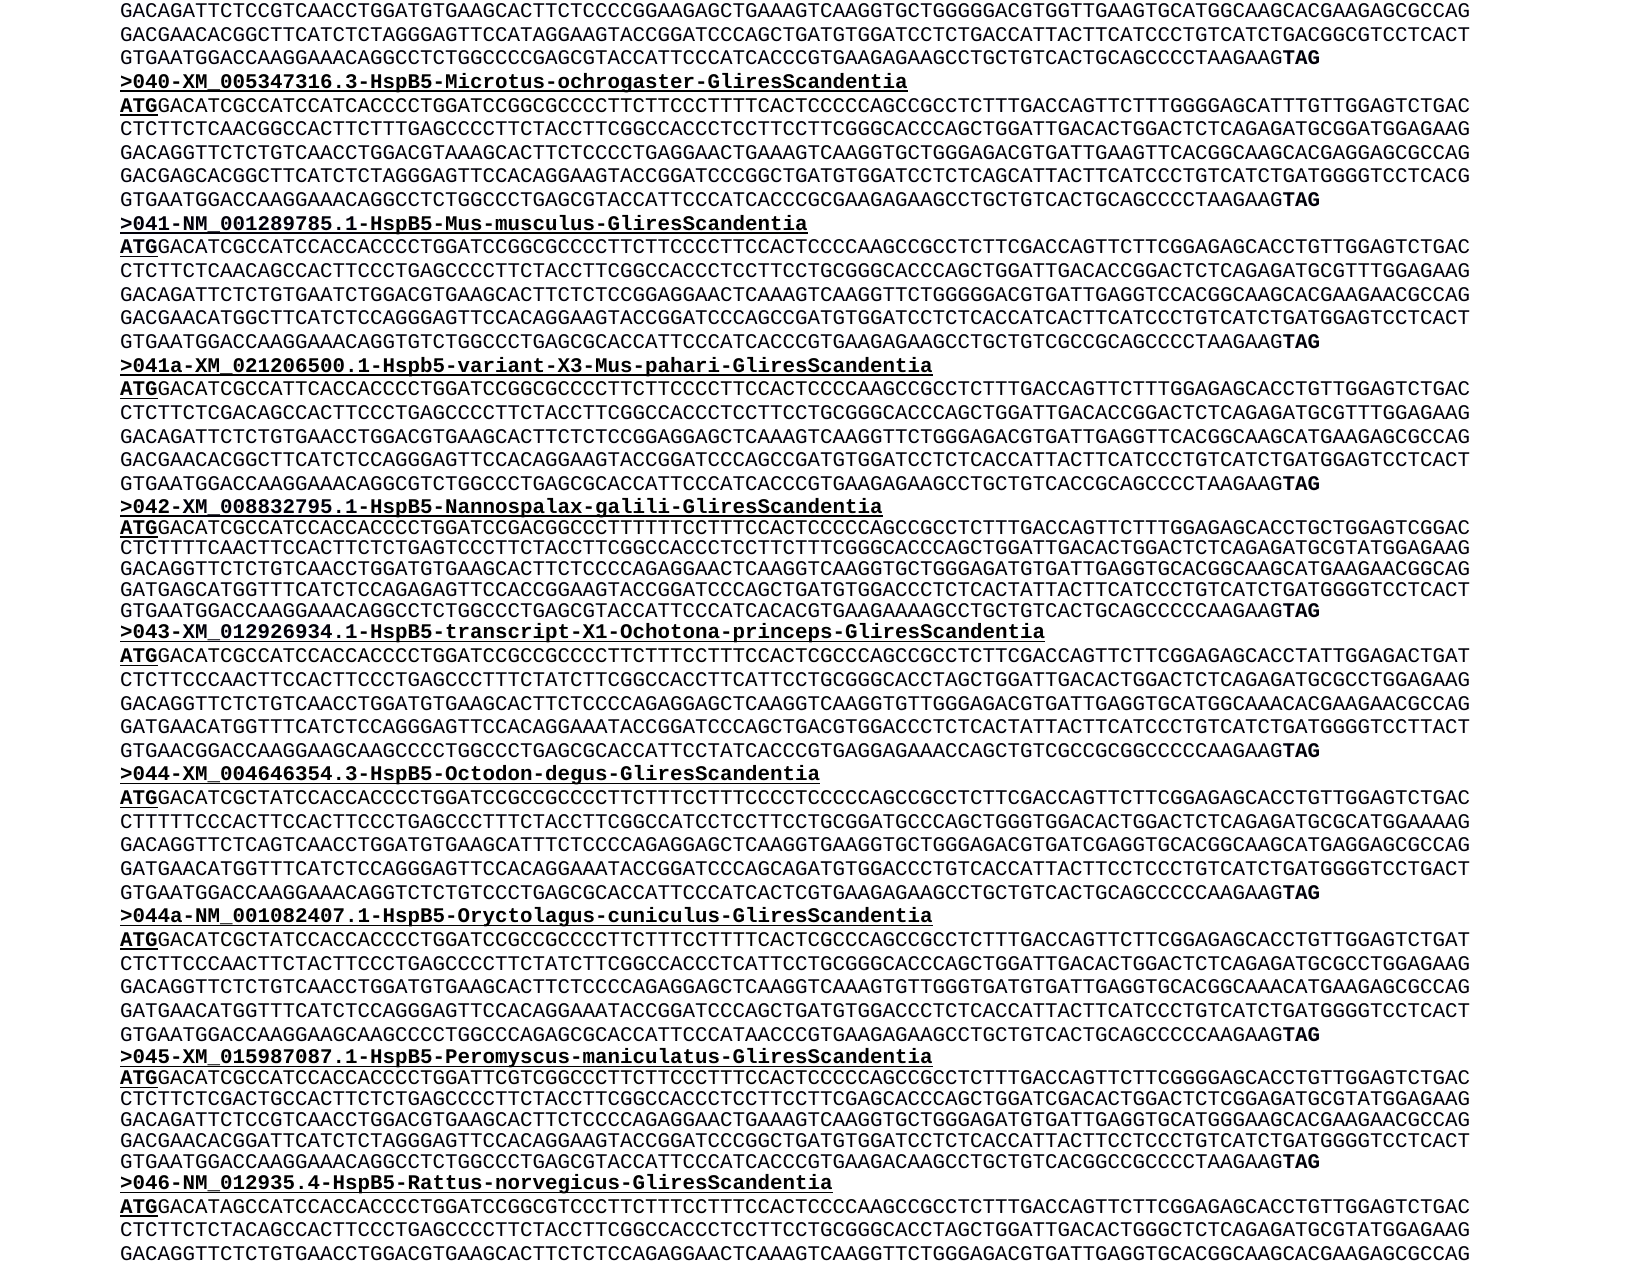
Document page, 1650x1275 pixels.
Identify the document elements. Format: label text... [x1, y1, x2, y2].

text >041-NM_001289785.1-HspB5-Mus-musculus-GliresScandentia [120, 213, 1470, 236]
text ATGGACATCGCTATCCACCACCCCTGGATCCGCCGCCCCTTCTTTCCTTTTCACTCGCCCAGCCGCCTCTTTGACCAGTTCTTCGGAGAGCACCTGTTGGAGTCTGATCTCTTCCCAACTTCTACTTCCCTGAGCCCCTTCTATCTTCGGCCACCCTCATTCCTGCGGGCACCCAGCTGGATTGACACTGGACTCTCAGAGATGCGCCTGGAGAAGGACAGGTTCTCTGTCAACCTGGATGTGAAGCACTTCTCCCCAGAGGAGCTCAAGGTCAAAGTGTTGGGTGATGTGATTGAGGTGCACGGCAAACATGAAGAGCGCCAGGATGAACATGGTTTCATCTCCAGGGAGTTCCACAGGAAATACCGGATCCCAGCTGATGTGGACCCTCTCACCATTACTTCATCCCTGTCATCTGATGGGGTCCTCACTGTGAATGGACCAAGGAAGCAAGCCCCTGGCCCAGAGCGCACCATTCCCATAACCCGTGAAGAGAAGCCTGCTGTCACTGCAGCCCCCAAGAAGTAG [120, 929, 1470, 1047]
text ATGGACATCGCCATCCACCACCCCTGGATCCGACGGCCCTTTTTTCCTTTCCACTCCCCCAGCCGCCTCTTTGACCAGTTCTTTGGAGAGCACCTGCTGGAGTCGGACCTCTTTTCAACTTCCACTTCTCTGAGTCCCTTCTACCTTCGGCCACCCTCCTTCTTTCGGGCACCCAGCTGGATTGACACTGGACTCTCAGAGATGCGTATGGAGAAGGACAGGTTCTCTGTCAACCTGGATGTGAAGCACTTCTCCCCAGAGGAACTCAAGGTCAAGGTGCTGGGAGATGTGATTGAGGTGCACGGCAAGCATGAAGAACGGCAGGATGAGCATGGTTTCATCTCCAGAGAGTTCCACCGGAAGTACCGGATCCCAGCTGATGTGGACCCTCTCACTATTACTTCATCCCTGTCATCTGATGGGGTCCTCACTGTGAATGGACCAAGGAAACAGGCCTCTGGCCCTGAGCGTACCATTCCCATCACACGTGAAGAAAAGCCTGCTGTCACTGCAGCCCCCAAGAAGTAG [120, 517, 1470, 622]
text ATGGACATCGCCATTCACCACCCCTGGATCCGGCGCCCCTTCTTCCCCTTCCACTCCCCAAGCCGCCTCTTTGACCAGTTCTTTGGAGAGCACCTGTTGGAGTCTGACCTCTTCTCGACAGCCACTTCCCTGAGCCCCTTCTACCTTCGGCCACCCTCCTTCCTGCGGGCACCCAGCTGGATTGACACCGGACTCTCAGAGATGCGTTTGGAGAAGGACAGATTCTCTGTGAACCTGGACGTGAAGCACTTCTCTCCGGAGGAGCTCAAAGTCAAGGTTCTGGGAGACGTGATTGAGGTTCACGGCAAGCATGAAGAGCGCCAGGACGAACACGGCTTCATCTCCAGGGAGTTCCACAGGAAGTACCGGATCCCAGCCGATGTGGATCCTCTCACCATTACTTCATCCCTGTCATCTGATGGAGTCCTCACTGTGAATGGACCAAGGAAACAGGCGTCTGGCCCTGAGCGCACCATTCCCATCACCCGTGAAGAGAAGCCTGCTGTCACCGCAGCCCCTAAGAAGTAG [120, 378, 1470, 497]
text ATGGACATCGCCATCCATCACCCCTGGATCCGGCGCCCCTTCTTCCCTTTTCACTCCCCCAGCCGCCTCTTTGACCAGTTCTTTGGGGAGCATTTGTTGGAGTCTGACCTCTTCTCAACGGCCACTTCTTTGAGCCCCTTCTACCTTCGGCCACCCTCCTTCCTTCGGGCACCCAGCTGGATTGACACTGGACTCTCAGAGATGCGGATGGAGAAGGACAGGTTCTCTGTCAACCTGGACGTAAAGCACTTCTCCCCTGAGGAACTGAAAGTCAAGGTGCTGGGAGACGTGATTGAAGTTCACGGCAAGCACGAGGAGCGCCAGGACGAGCACGGCTTCATCTCTAGGGAGTTCCACAGGAAGTACCGGATCCCGGCTGATGTGGATCCTCTCAGCATTACTTCATCCCTGTCATCTGATGGGGTCCTCACGGTGAATGGACCAAGGAAACAGGCCTCTGGCCCTGAGCGTACCATTCCCATCACCCGCGAAGAGAAGCCTGCTGTCACTGCAGCCCCTAAGAAGTAG [120, 94, 1470, 213]
text >046-NM_012935.4-HspB5-Rattus-norvegicus-GliresScandentia [120, 1172, 1470, 1196]
text >040-XM_005347316.3-HspB5-Microtus-ochrogaster-GliresScandentia [120, 71, 1545, 94]
text >041a-XM_021206500.1-Hspb5-variant-X3-Mus-pahari-GliresScandentia [120, 355, 1470, 378]
text >044a-NM_001082407.1-HspB5-Oryctolagus-cuniculus-GliresScandentia [120, 905, 1470, 929]
text GACAGATTCTCCGTCAACCTGGATGTGAAGCACTTCTCCCCGGAAGAGCTGAAAGTCAAGGTGCTGGGGGACGTGGTTGAAGTGCATGGCAAGCACGAAGAGCGCCAGGACGAACACGGCTTCATCTCTAGGGAGTTCCATAGGAAGTACCGGATCCCAGCTGATGTGGATCCTCTGACCATTACTTCATCCCTGTCATCTGACGGCGTCCTCACTGTGAATGGACCAAGGAAACAGGCCTCTGGCCCCGAGCGTACCATTCCCATCACCCGTGAAGAGAAGCCTGCTGTCACTGCAGCCCCTAAGAAGTAG [120, 0, 1470, 71]
text ATGGACATCGCCATCCACCACCCCTGGATTCGTCGGCCCTTCTTCCCTTTCCACTCCCCCAGCCGCCTCTTTGACCAGTTCTTCGGGGAGCACCTGTTGGAGTCTGACCTCTTCTCGACTGCCACTTCTCTGAGCCCCTTCTACCTTCGGCCACCCTCCTTCCTTCGAGCACCCAGCTGGATCGACACTGGACTCTCGGAGATGCGTATGGAGAAGGACAGATTCTCCGTCAACCTGGACGTGAAGCACTTCTCCCCAGAGGAACTGAAAGTCAAGGTGCTGGGAGATGTGATTGAGGTGCATGGGAAGCACGAAGAACGCCAGGACGAACACGGATTCATCTCTAGGGAGTTCCACAGGAAGTACCGGATCCCGGCTGATGTGGATCCTCTCACCATTACTTCCTCCCTGTCATCTGATGGGGTCCTCACTGTGAATGGACCAAGGAAACAGGCCTCTGGCCCTGAGCGTACCATTCCCATCACCCGTGAAGACAAGCCTGCTGTCACGGCCGCCCCTAAGAAGTAG [120, 1068, 1470, 1172]
text ATGGACATCGCCATCCACCACCCCTGGATCCGGCGCCCCTTCTTCCCCTTCCACTCCCCAAGCCGCCTCTTCGACCAGTTCTTCGGAGAGCACCTGTTGGAGTCTGACCTCTTCTCAACAGCCACTTCCCTGAGCCCCTTCTACCTTCGGCCACCCTCCTTCCTGCGGGCACCCAGCTGGATTGACACCGGACTCTCAGAGATGCGTTTGGAGAAGGACAGATTCTCTGTGAATCTGGACGTGAAGCACTTCTCTCCGGAGGAACTCAAAGTCAAGGTTCTGGGGGACGTGATTGAGGTCCACGGCAAGCACGAAGAACGCCAGGACGAACATGGCTTCATCTCCAGGGAGTTCCACAGGAAGTACCGGATCCCAGCCGATGTGGATCCTCTCACCATCACTTCATCCCTGTCATCTGATGGAGTCCTCACTGTGAATGGACCAAGGAAACAGGTGTCTGGCCCTGAGCGCACCATTCCCATCACCCGTGAAGAGAAGCCTGCTGTCGCCGCAGCCCCTAAGAAGTAG [120, 236, 1470, 355]
text ATGGACATCGCCATCCACCACCCCTGGATCCGCCGCCCCTTCTTTCCTTTCCACTCGCCCAGCCGCCTCTTCGACCAGTTCTTCGGAGAGCACCTATTGGAGACTGATCTCTTCCCAACTTCCACTTCCCTGAGCCCTTTCTATCTTCGGCCACCTTCATTCCTGCGGGCACCTAGCTGGATTGACACTGGACTCTCAGAGATGCGCCTGGAGAAGGACAGGTTCTCTGTCAACCTGGATGTGAAGCACTTCTCCCCAGAGGAGCTCAAGGTCAAGGTGTTGGGAGACGTGATTGAGGTGCATGGCAAACACGAAGAACGCCAGGATGAACATGGTTTCATCTCCAGGGAGTTCCACAGGAAATACCGGATCCCAGCTGACGTGGACCCTCTCACTATTACTTCATCCCTGTCATCTGATGGGGTCCTTACTGTGAACGGACCAAGGAAGCAAGCCCCTGGCCCTGAGCGCACCATTCCTATCACCCGTGAGGAGAAACCAGCTGTCGCCGCGGCCCCCAAGAAGTAG [120, 645, 1470, 763]
text >043-XM_012926934.1-HspB5-transcript-X1-Ochotona-princeps-GliresScandentia [120, 622, 1470, 645]
text >042-XM_008832795.1-HspB5-Nannospalax-galili-GliresScandentia [120, 497, 1470, 517]
text ATGGACATCGCTATCCACCACCCCTGGATCCGCCGCCCCTTCTTTCCTTTCCCCTCCCCCAGCCGCCTCTTCGACCAGTTCTTCGGAGAGCACCTGTTGGAGTCTGACCTTTTTCCCACTTCCACTTCCCTGAGCCCTTTCTACCTTCGGCCATCCTCCTTCCTGCGGATGCCCAGCTGGGTGGACACTGGACTCTCAGAGATGCGCATGGAAAAGGACAGGTTCTCAGTCAACCTGGATGTGAAGCATTTCTCCCCAGAGGAGCTCAAGGTGAAGGTGCTGGGAGACGTGATCGAGGTGCACGGCAAGCATGAGGAGCGCCAGGATGAACATGGTTTCATCTCCAGGGAGTTCCACAGGAAATACCGGATCCCAGCAGATGTGGACCCTGTCACCATTACTTCCTCCCTGTCATCTGATGGGGTCCTGACTGTGAATGGACCAAGGAAACAGGTCTCTGTCCCTGAGCGCACCATTCCCATCACTCGTGAAGAGAAGCCTGCTGTCACTGCAGCCCCCAAGAAGTAG [120, 787, 1470, 905]
text >045-XM_015987087.1-HspB5-Peromyscus-maniculatus-GliresScandentia [120, 1047, 1470, 1068]
text ATGGACATAGCCATCCACCACCCCTGGATCCGGCGTCCCTTCTTTCCTTTCCACTCCCCAAGCCGCCTCTTTGACCAGTTCTTCGGAGAGCACCTGTTGGAGTCTGACCTCTTCTCTACAGCCACTTCCCTGAGCCCCTTCTACCTTCGGCCACCCTCCTTCCTGCGGGCACCTAGCTGGATTGACACTGGGCTCTCAGAGATGCGTATGGAGAAGGACAGGTTCTCTGTGAACCTGGACGTGAAGCACTTCTCTCCAGAGGAACTCAAAGTCAAGGTTCTGGGAGACGTGATTGAGGTGCACGGCAAGCACGAAGAGCGCCAG [120, 1196, 1470, 1267]
text >044-XM_004646354.3-HspB5-Octodon-degus-GliresScandentia [120, 763, 1470, 787]
